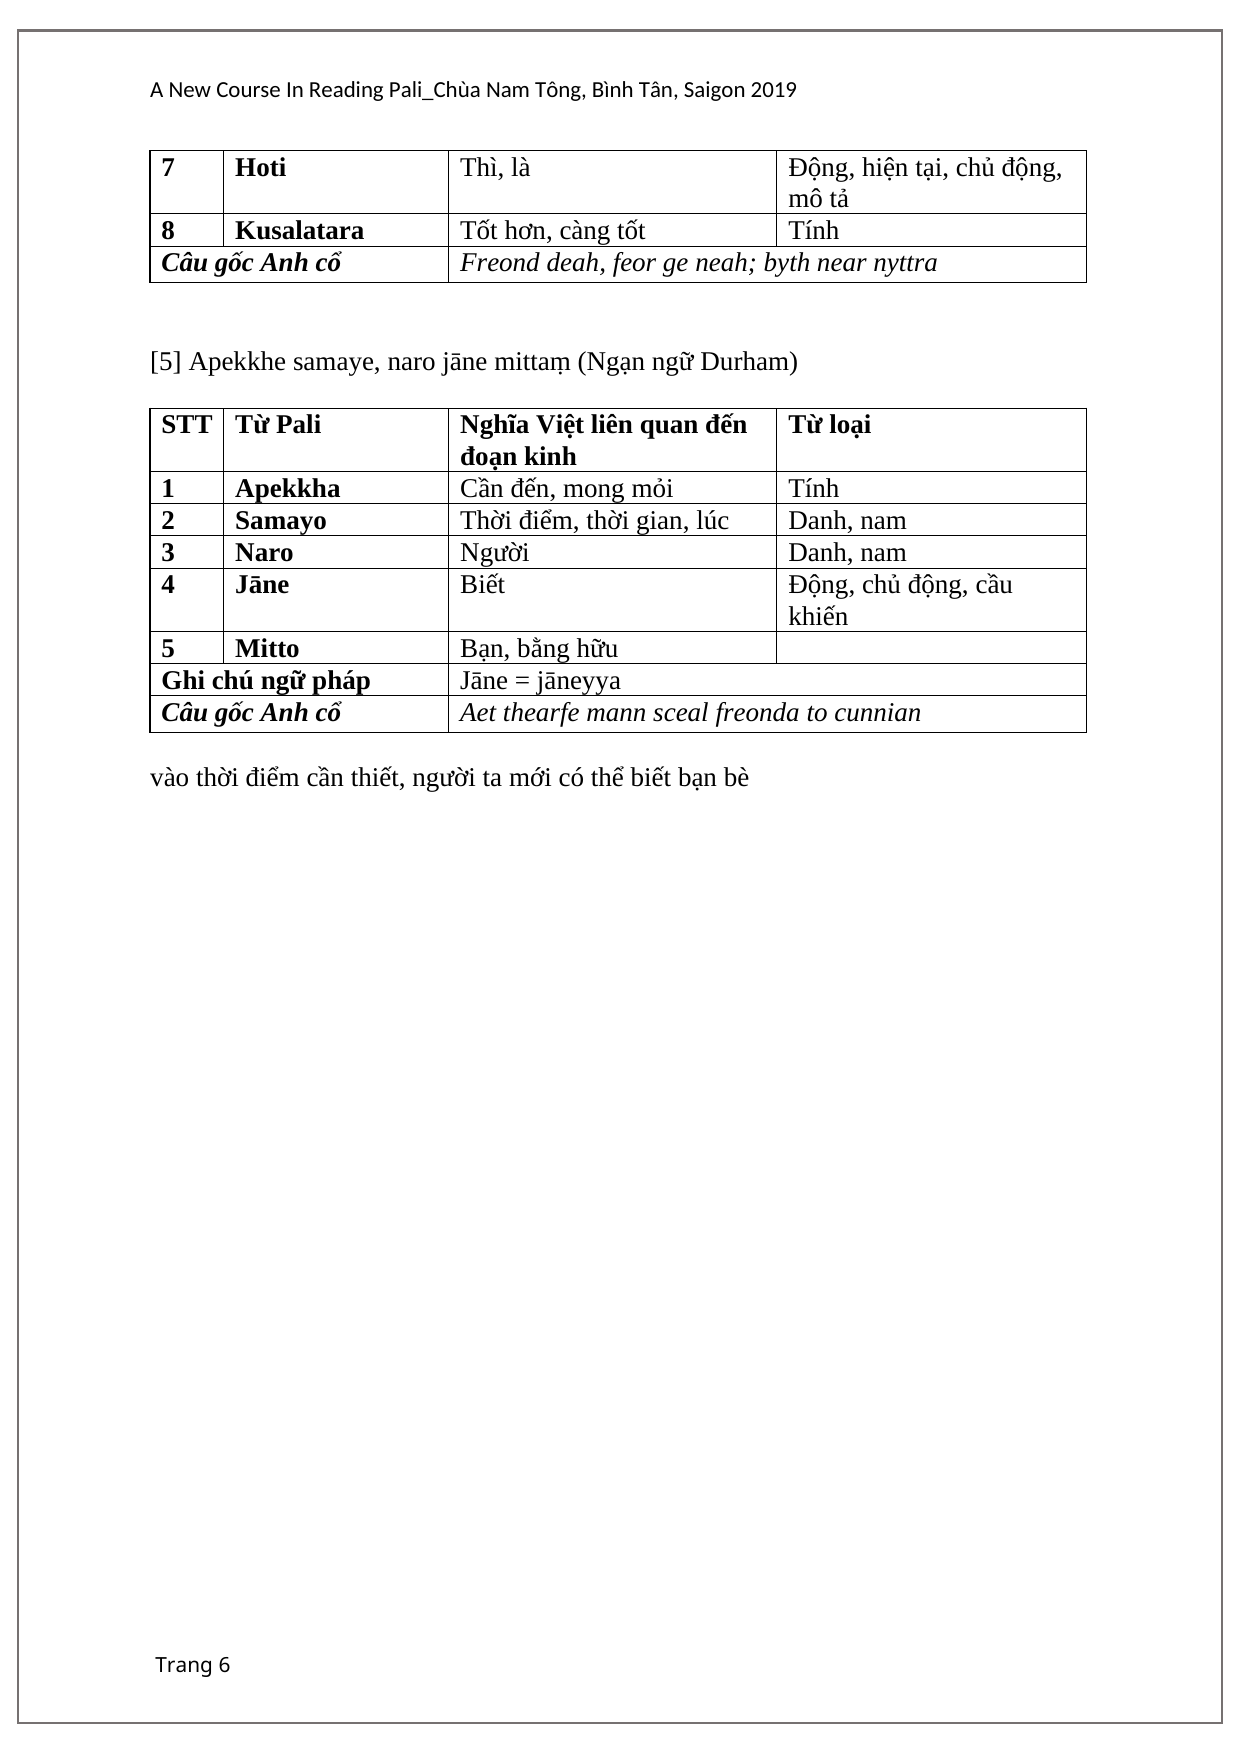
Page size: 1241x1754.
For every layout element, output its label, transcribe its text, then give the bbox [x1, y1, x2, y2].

text vào thời điểm cần thiết, người ta mới có thể biết bạn bè [150, 761, 1090, 792]
table_cell Danh, nam [777, 504, 1086, 535]
table_cell Cần đến, mong mỏi [449, 472, 776, 503]
table_cell 5 [151, 632, 223, 663]
table_cell Ghi chú ngữ pháp [151, 664, 448, 695]
table_header Nghĩa Việt liên quan đến đoạn kinh [449, 409, 776, 471]
table_header Từ Pali [224, 409, 448, 471]
table_cell Tính [777, 472, 1086, 503]
table_cell Người [449, 536, 776, 567]
table_cell Naro [224, 536, 448, 567]
table_cell Tính [777, 214, 1086, 246]
table_cell 3 [151, 536, 223, 567]
table_cell Apekkha [224, 472, 448, 503]
table_cell 2 [151, 504, 223, 535]
table_cell Hoti [224, 151, 448, 213]
table_cell Freond deah, feor ge neah; byth near nyttra [449, 247, 1086, 282]
table_cell Bạn, bằng hữu [449, 632, 776, 663]
table_cell Câu gốc Anh cổ [151, 696, 448, 732]
table_cell Câu gốc Anh cổ [151, 247, 448, 282]
table_cell Mitto [224, 632, 448, 663]
table_cell Aet thearfe mann sceal freonda to cunnian [449, 696, 1086, 732]
table_cell 7 [151, 151, 223, 213]
table_cell Jāne [224, 569, 448, 631]
table_cell 1 [151, 472, 223, 503]
table_cell Thì, là [449, 151, 776, 213]
table_cell Samayo [224, 504, 448, 535]
table_cell Động, chủ động, cầu khiến [777, 569, 1086, 631]
table_cell 8 [151, 214, 223, 246]
table_cell Tốt hơn, càng tốt [449, 214, 776, 246]
table_cell 4 [151, 569, 223, 631]
table_cell Biết [449, 569, 776, 631]
text [5] Apekkhe samaye, naro jāne mittaṃ (Ngạn ngữ Durham) [150, 345, 1090, 376]
table_header STT [151, 409, 223, 471]
table_cell [777, 632, 1086, 663]
table_cell Kusalatara [224, 214, 448, 246]
table_header Từ loại [777, 409, 1086, 471]
table_cell Động, hiện tại, chủ động, mô tả [777, 151, 1086, 213]
table_cell Thời điểm, thời gian, lúc [449, 504, 776, 535]
table_cell Jāne = jāneyya [449, 664, 1086, 695]
table_cell Danh, nam [777, 536, 1086, 567]
